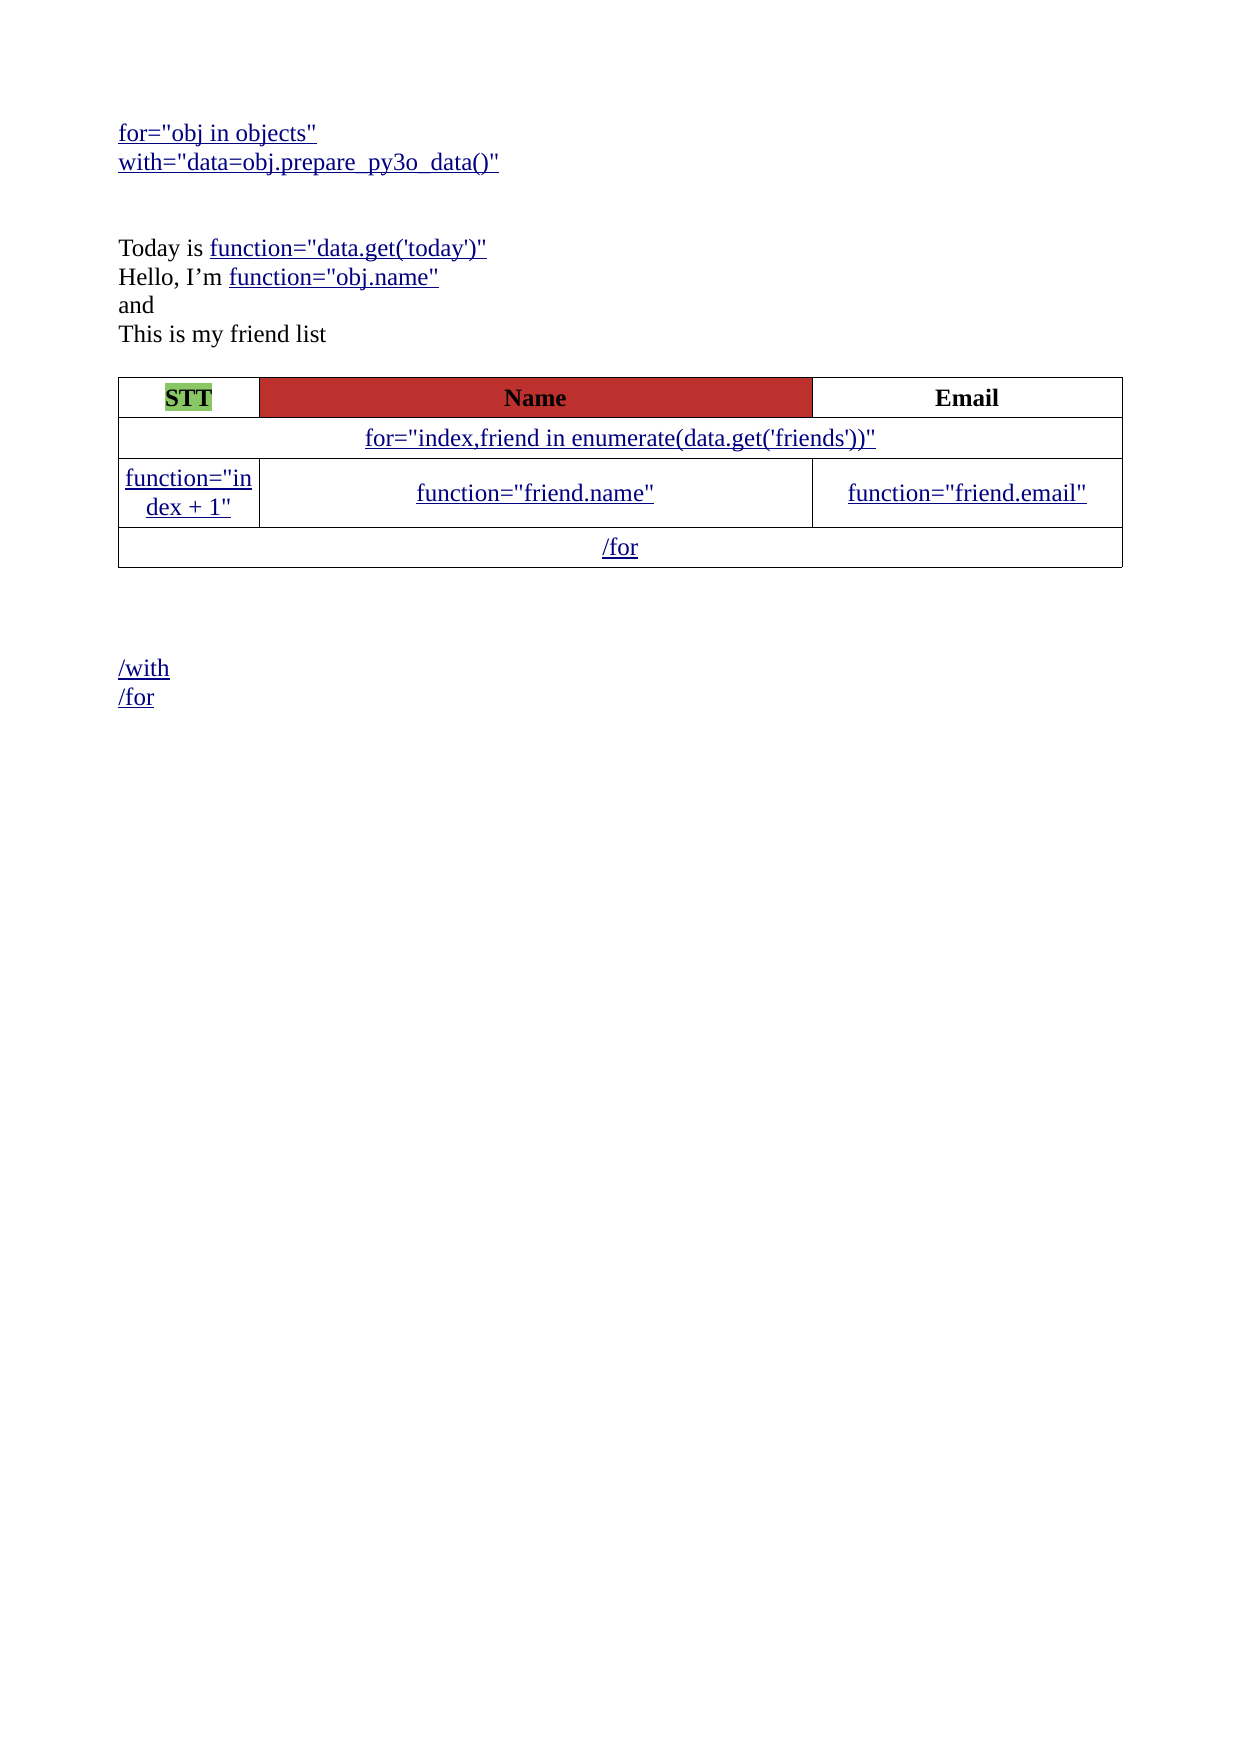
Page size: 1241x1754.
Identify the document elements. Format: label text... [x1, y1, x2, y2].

text /for [118, 682, 1122, 711]
table_cell /for [119, 528, 1122, 567]
table_cell function="index + 1" [119, 459, 259, 527]
table_cell function="friend.name" [260, 459, 812, 527]
table_cell for="index,friend in enumerate(data.get('friends'))" [119, 418, 1122, 457]
table_cell function="friend.email" [813, 459, 1122, 527]
table_header Name [260, 378, 812, 417]
text and [118, 291, 1122, 319]
text for="obj in objects" [118, 118, 1122, 147]
table_header Email [813, 378, 1122, 417]
text Hello, I’m function="obj.name" [118, 262, 1122, 291]
text Today is function="data.get('today')" [118, 233, 1122, 262]
text This is my friend list [118, 319, 1122, 348]
table_header STT [119, 378, 259, 417]
text with="data=obj.prepare_py3o_data()" [118, 147, 1122, 176]
text /with [118, 653, 1122, 682]
